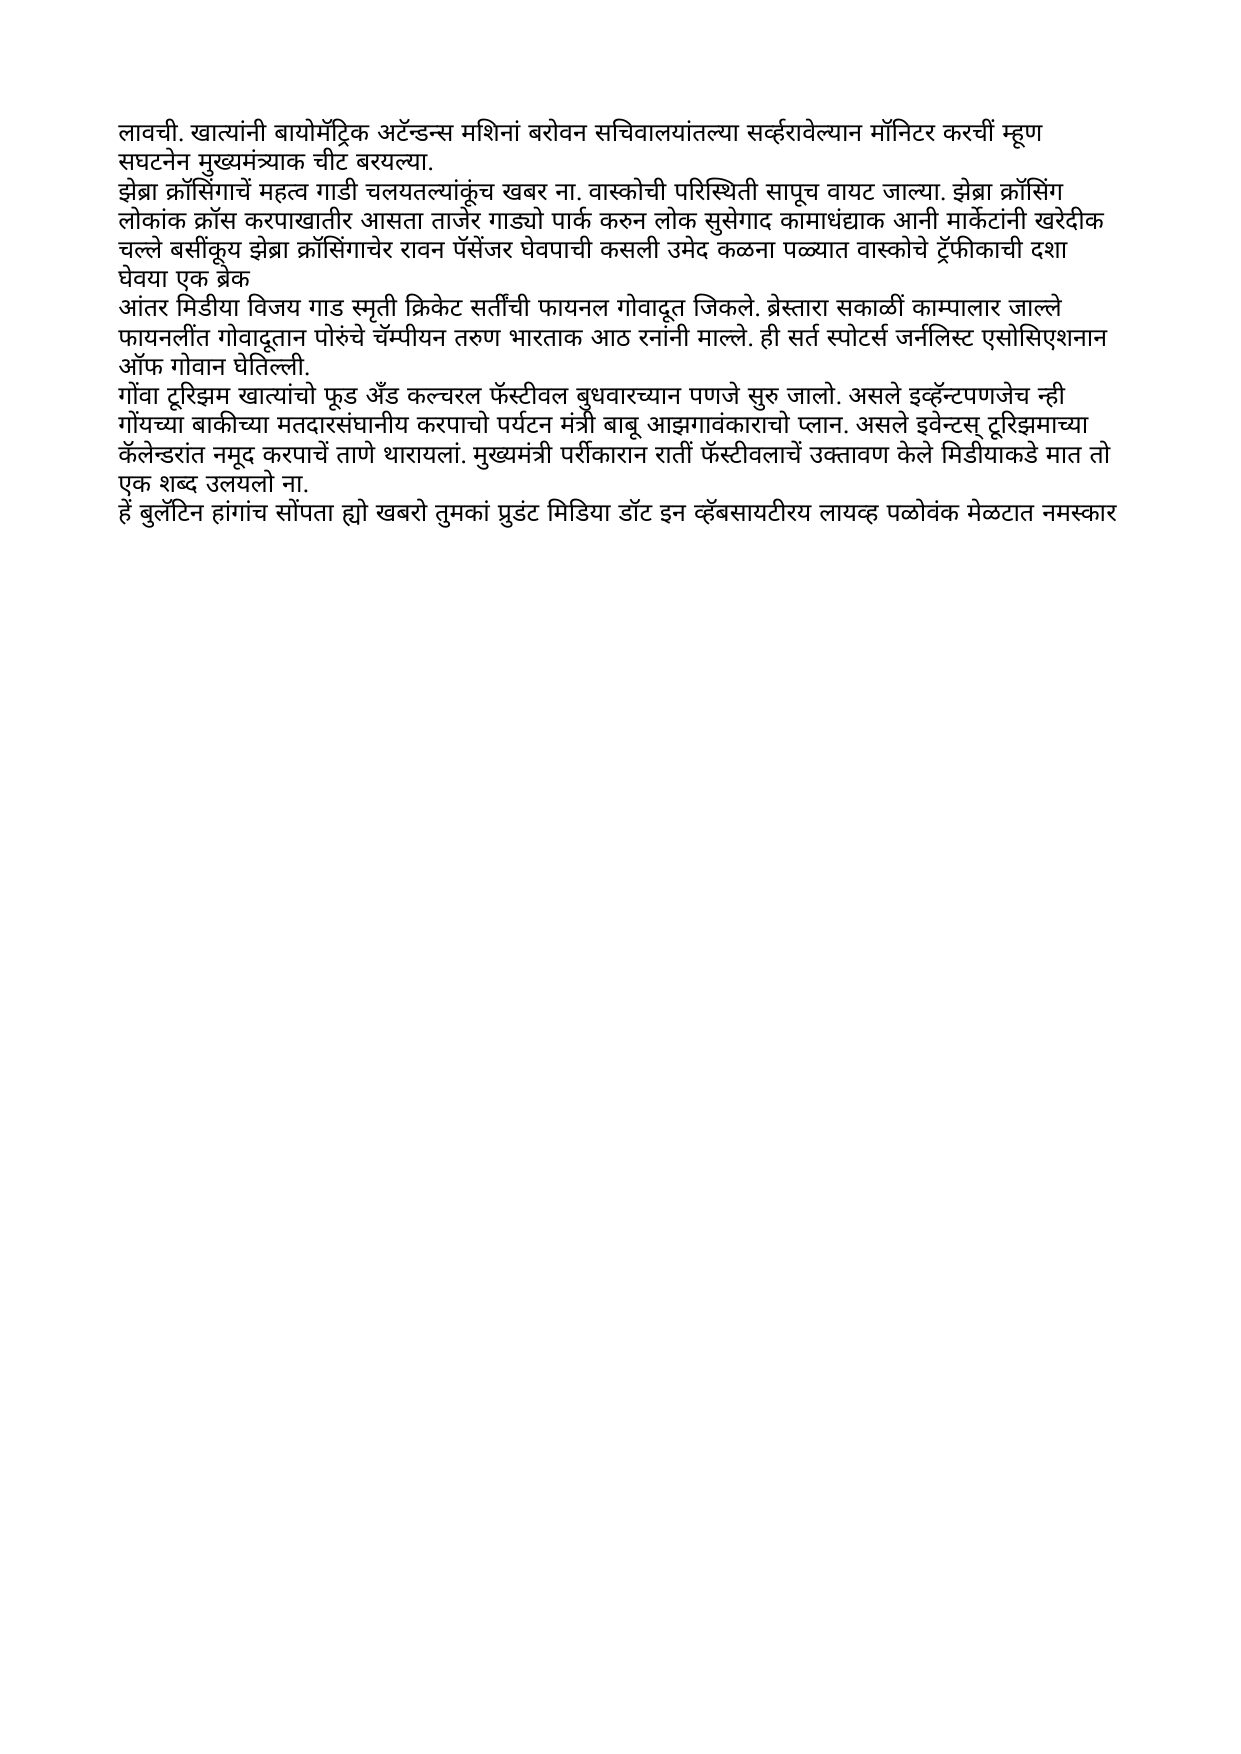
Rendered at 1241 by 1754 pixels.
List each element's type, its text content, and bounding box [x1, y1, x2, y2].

text लावची. खात्यांनी बायोमॅट्रिक अटॅन्डन्स मशिनां बरोवन सचिवालयांतल्या सर्व्हरावेल्यान मॉनिटर करचीं म्हूण सघटनेन मुख्यमंत्र्याक चीट बरयल्या. [118, 118, 1122, 177]
text घेवया एक ब्रेक [118, 264, 1122, 293]
text गोंवा टूरिझम खात्यांचो फूड अँड कल्चरल फॅस्टीवल बुधवारच्यान पणजे सुरु जालो. असले इव्हॅन्टपणजेच न्ही गोंयच्या बाकीच्या मतदारसंघानीय करपाचो पर्यटन मंत्री बाबू आझगावंकाराचो प्लान. असले इवेन्टस् टूरिझमाच्या कॅलेन्डरांत नमूद करपाचें ताणे थारायलां. मुख्यमंत्री पर्रीकारान रातीं फॅस्टीवलाचें उक्तावण केले मिडीयाकडे मात तो एक शब्द उलयलो ना. [118, 381, 1122, 498]
text हें बुलॅटिन हांगांच सोंपता ह्यो खबरो तुमकां प्रुडंट मिडिया डॉट इन व्हॅबसायटीरय लायव्ह पळोवंक मेळटात नमस्कार [118, 498, 1122, 527]
text आंतर मिडीया विजय गाड स्मृती क्रिकेट सर्तींची फायनल गोवादूत जिकले. ब्रेस्तारा सकाळीं काम्पालार जाल्ले फायनलींत गोवादूतान पोरुंचे चॅम्पीयन तरुण भारताक आठ रनांनी माल्ले. ही सर्त स्पोटर्स जर्नलिस्ट एसोसिएशनान ऑफ गोवान घेतिल्ली. [118, 293, 1122, 381]
text झेब्रा क्रॉसिंगाचें महत्व गाडी चलयतल्यांकूंच खबर ना. वास्कोची परिस्थिती सापूच वायट जाल्या. झेब्रा क्रॉसिंग लोकांक क्रॉस करपाखातीर आसता ताजेर गाड्यो पार्क करुन लोक सुसेगाद कामाधंद्याक आनी मार्केटांनी खरेदीक चल्ले बसींकूय झेब्रा क्रॉसिंगाचेर रावन पॅसेंजर घेवपाची कसली उमेद कळना पळ्यात वास्कोचे ट्रॅफीकाची दशा [118, 177, 1122, 264]
